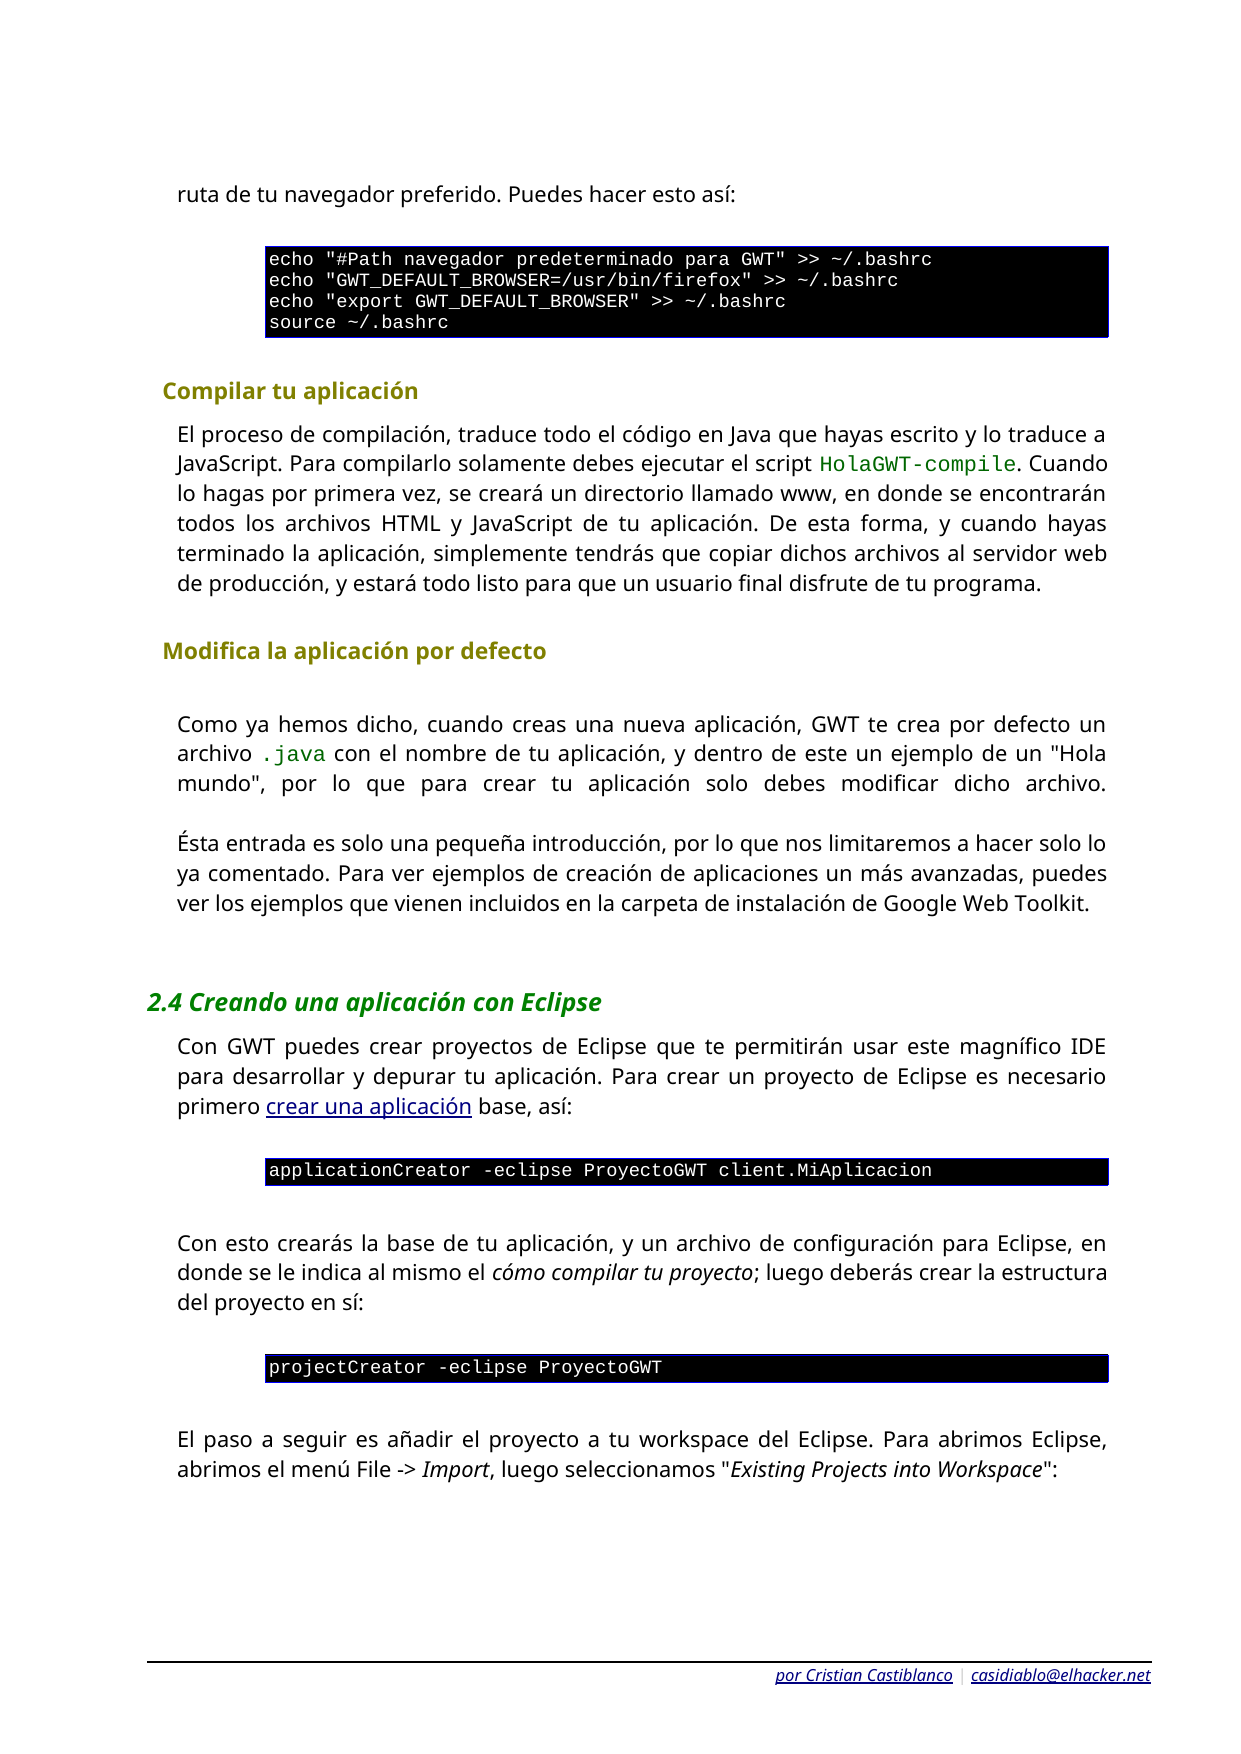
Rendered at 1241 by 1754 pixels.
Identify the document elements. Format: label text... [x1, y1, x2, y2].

text projectCreator -eclipse ProyectoGWT [266, 1356, 1108, 1382]
text Como ya hemos dicho, cuando creas una nueva aplicación, GWT te crea por defecto un archivo .java con el nombre de tu aplicación, y dentro de este un ejemplo de un "Hola mundo", por lo que para crear tu aplicación solo debes modificar dicho archivo. Ésta entrada es solo una pequeña introducción, por lo que nos limitaremos a hacer solo lo ya comentado. Para ver ejemplos de creación de aplicaciones un más avanzadas, puedes ver los ejemplos que vienen incluidos en la carpeta de instalación de Google Web Toolkit. [177, 679, 1108, 917]
text ruta de tu navegador preferido. Puedes hacer esto así: [177, 179, 1108, 209]
text applicationCreator -eclipse ProyectoGWT client.MiAplicacion [266, 1159, 1108, 1185]
subtitle 2.4 Creando una aplicación con Eclipse [147, 984, 1108, 1019]
text echo "#Path navegador predeterminado para GWT" >> ~/.bashrc echo "GWT_DEFAULT_BROWSER=/usr/bin/firefox" >> ~/.bashrc echo "export GWT_DEFAULT_BROWSER" >> ~/.bashrc source ~/.bashrc [266, 247, 1108, 337]
text Con GWT puedes crear proyectos de Eclipse que te permitirán usar este magnífico IDE para desarrollar y depurar tu aplicación. Para crear un proyecto de Eclipse es necesario primero crear una aplicación base, así: [177, 1031, 1108, 1121]
text Con esto crearás la base de tu aplicación, y un archivo de configuración para Eclipse, en donde se le indica al mismo el cómo compilar tu proyecto; luego deberás crear la estructura del proyecto en sí: [177, 1198, 1108, 1317]
subtitle Compilar tu aplicación [162, 375, 1108, 406]
subtitle Modifica la aplicación por defecto [162, 635, 1108, 666]
text El paso a seguir es añadir el proyecto a tu workspace del Eclipse. Para abrimos Eclipse, abrimos el menú File -> Import, luego seleccionamos "Existing Projects into Workspace": [177, 1394, 1108, 1484]
text El proceso de compilación, traduce todo el código en Java que hayas escrito y lo traduce a JavaScript. Para compilarlo solamente debes ejecutar el script HolaGWT-compile. Cuando lo hagas por primera vez, se creará un directorio llamado www, en donde se encontrarán todos los archivos HTML y JavaScript de tu aplicación. De esta forma, y cuando hayas terminado la aplicación, simplemente tendrás que copiar dichos archivos al servidor web de producción, y estará todo listo para que un usuario final disfrute de tu programa. [177, 418, 1108, 597]
